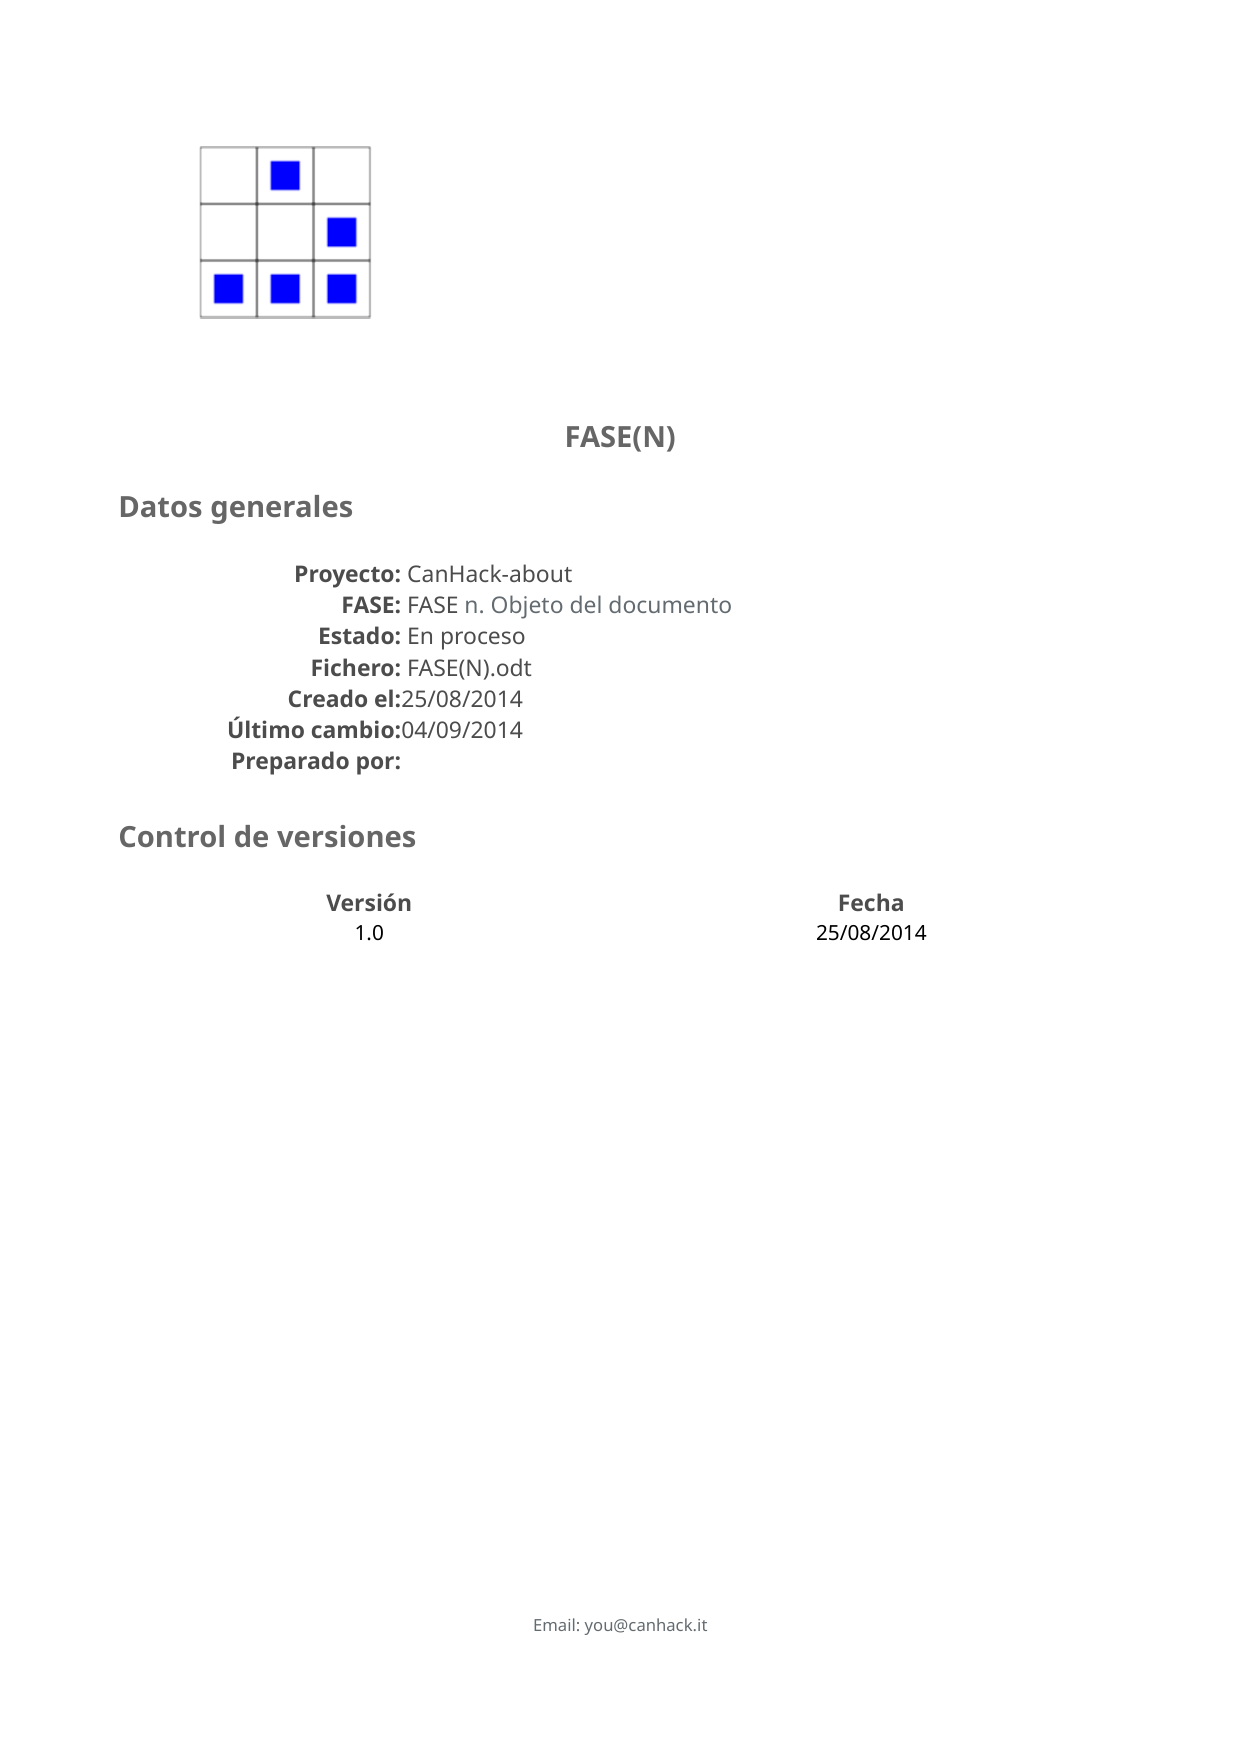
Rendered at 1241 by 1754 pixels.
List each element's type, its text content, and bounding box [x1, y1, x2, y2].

table_cell Preparado por: [118, 745, 401, 776]
table_header CanHack-about [401, 558, 1122, 589]
picture [199, 146, 372, 319]
table_header Fecha [620, 887, 1122, 918]
table_cell 25/08/2014 [401, 683, 1122, 714]
table_header Versión [118, 887, 620, 918]
table_cell FASE(N).odt [401, 651, 1122, 683]
table_cell 04/09/2014 [401, 714, 1122, 745]
text FASE(N) [118, 416, 1122, 456]
table_header [453, 118, 787, 347]
table_cell FASE: [118, 589, 401, 620]
table_cell Último cambio: [118, 714, 401, 745]
text Control de versiones [118, 816, 1122, 856]
table_cell 25/08/2014 [620, 918, 1122, 947]
table_header Proyecto: [118, 558, 401, 589]
table_cell [401, 745, 1122, 776]
table_cell FASE n. Objeto del documento [401, 589, 1122, 620]
table_header [788, 118, 1122, 347]
table_cell Estado: [118, 620, 401, 651]
table_cell Creado el: [118, 683, 401, 714]
table_cell [620, 947, 1122, 975]
table_cell [118, 947, 620, 975]
table_cell En proceso [401, 620, 1122, 651]
text Datos generales [118, 487, 1122, 526]
table_header [118, 118, 453, 347]
table_cell 1.0 [118, 918, 620, 947]
table_cell Fichero: [118, 651, 401, 683]
